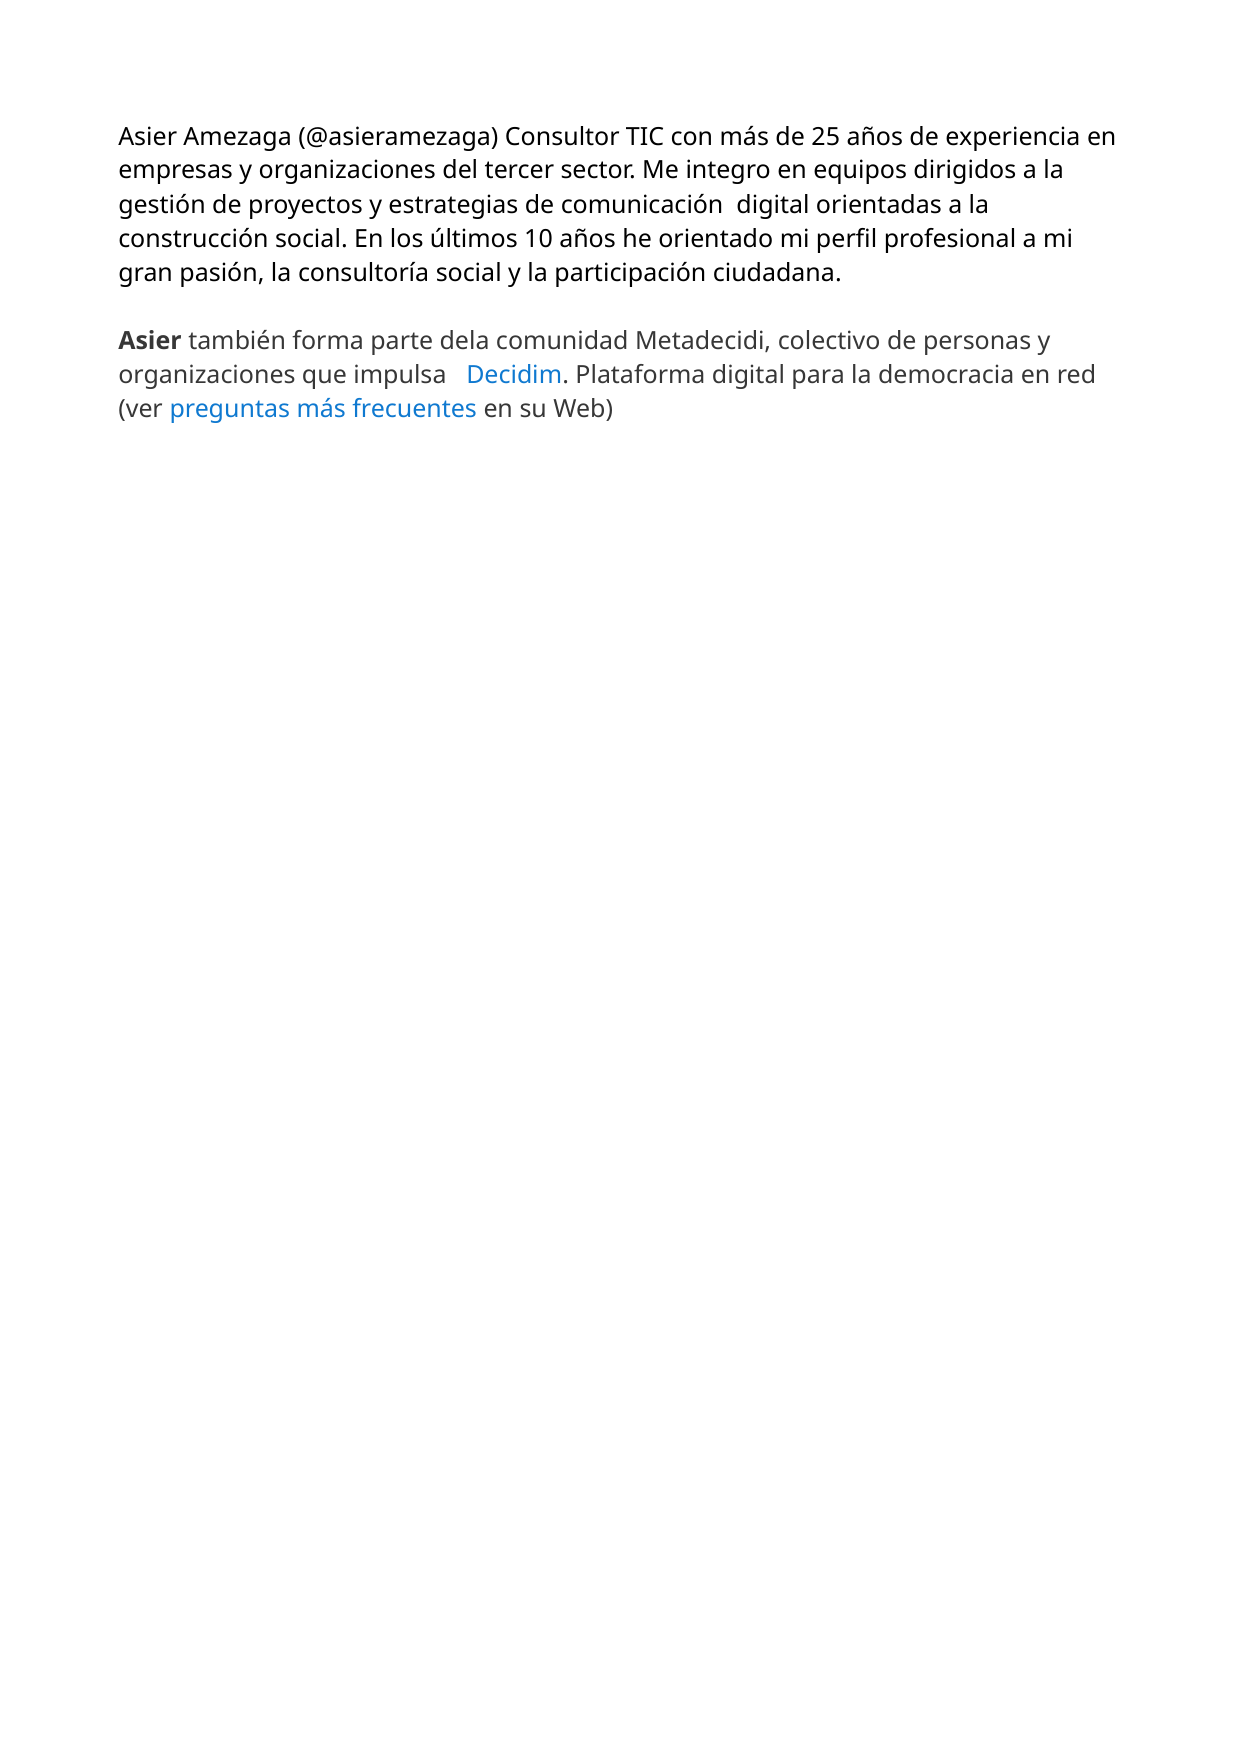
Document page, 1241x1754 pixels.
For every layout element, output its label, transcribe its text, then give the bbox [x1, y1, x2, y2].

text Asier Amezaga (@asieramezaga) Consultor TIC con más de 25 años de experiencia en empresas y organizaciones del tercer sector. Me integro en equipos dirigidos a la gestión de proyectos y estrategias de comunicación digital orientadas a la construcción social. En los últimos 10 años he orientado mi perfil profesional a mi gran pasión, la consultoría social y la participación ciudadana. [118, 118, 1122, 288]
text Asier también forma parte dela comunidad Metadecidi, colectivo de personas y organizaciones que impulsa Decidim. Plataforma digital para la democracia en red (ver preguntas más frecuentes en su Web) [118, 322, 1122, 425]
